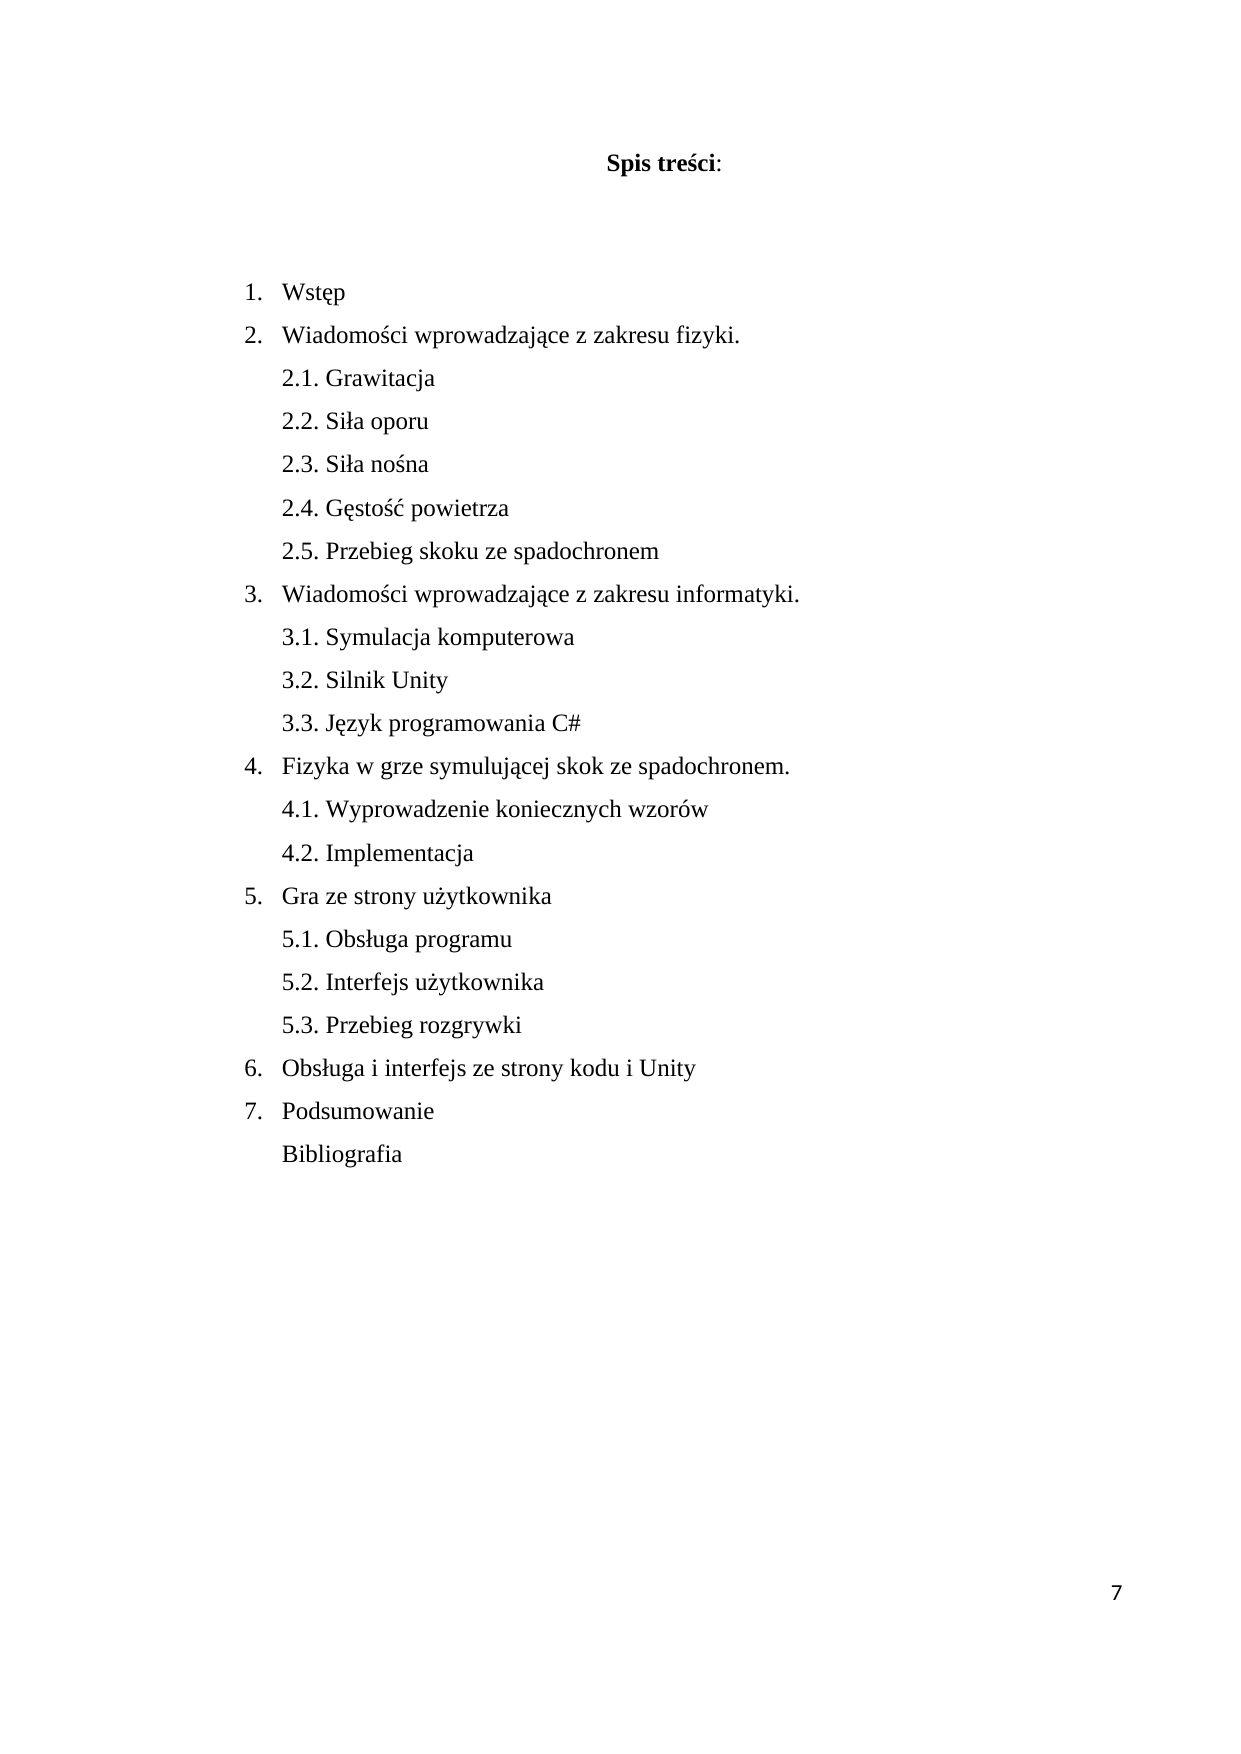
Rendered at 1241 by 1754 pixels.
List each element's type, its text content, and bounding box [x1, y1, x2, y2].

list 3.3. Język programowania C# [244, 708, 1122, 737]
list 4.2. Implementacja [244, 838, 1122, 866]
list 2.5. Przebieg skoku ze spadochronem [244, 536, 1122, 564]
list Wiadomości wprowadzające z zakresu fizyki. [244, 320, 1122, 349]
list 2.4. Gęstość powietrza [244, 493, 1122, 521]
list 3.1. Symulacja komputerowa [244, 622, 1122, 651]
list Bibliografia [244, 1139, 1122, 1168]
list Wstęp [244, 277, 1122, 306]
list 5.1. Obsługa programu [244, 924, 1122, 953]
text Spis treści: [207, 148, 1122, 176]
list Wiadomości wprowadzające z zakresu informatyki. [244, 579, 1122, 608]
list 4.1. Wyprowadzenie koniecznych wzorów [244, 794, 1122, 823]
list 2.1. Grawitacja [244, 363, 1122, 392]
list Obsługa i interfejs ze strony kodu i Unity [244, 1053, 1122, 1082]
list 5.2. Interfejs użytkownika [244, 967, 1122, 996]
list 2.2. Siła oporu [244, 406, 1122, 435]
list 2.3. Siła nośna [244, 449, 1122, 478]
list Fizyka w grze symulującej skok ze spadochronem. [244, 751, 1122, 780]
list Podsumowanie [244, 1096, 1122, 1125]
list 5.3. Przebieg rozgrywki [244, 1010, 1122, 1039]
list 3.2. Silnik Unity [244, 665, 1122, 694]
list Gra ze strony użytkownika [244, 881, 1122, 909]
